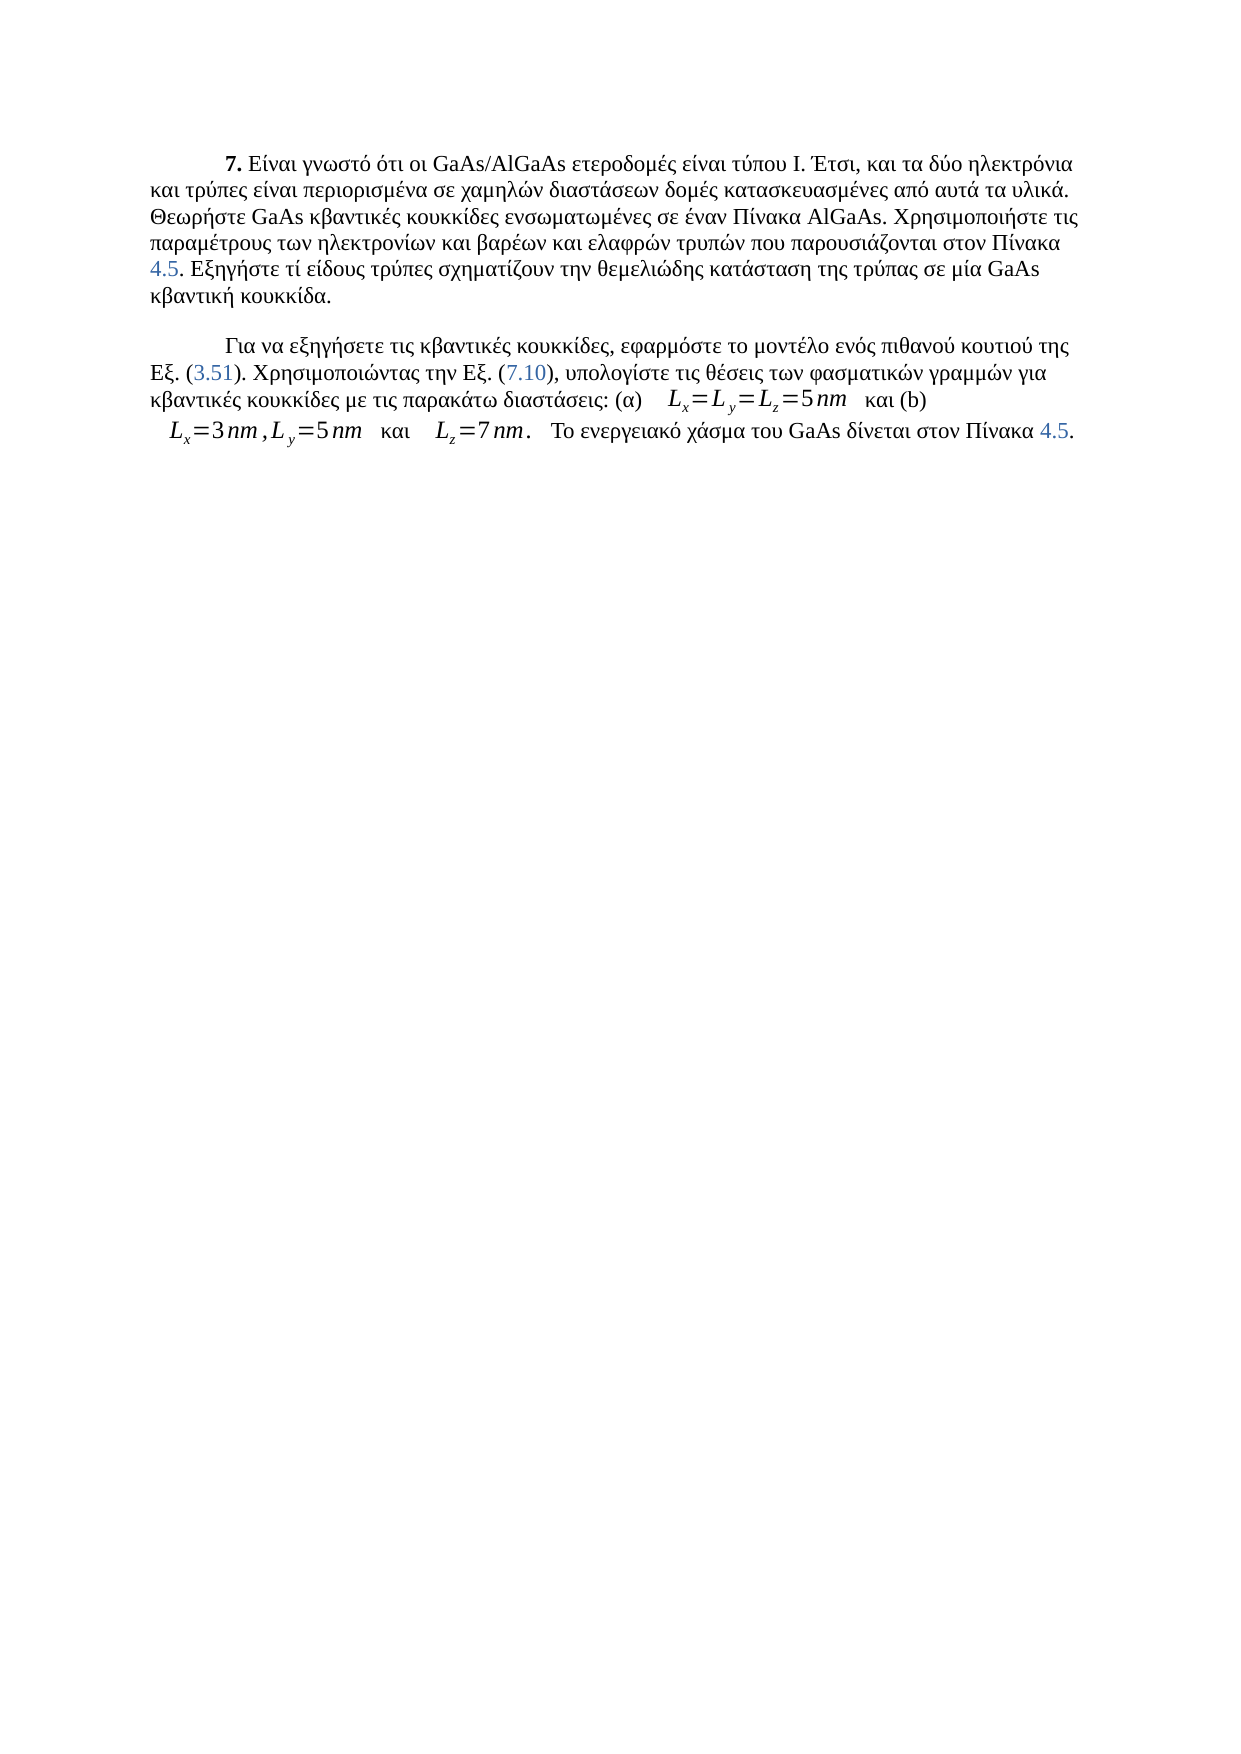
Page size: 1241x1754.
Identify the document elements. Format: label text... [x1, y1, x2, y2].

text Για να εξηγήσετε τις κβαντικές κουκκίδες, εφαρμόστε το μοντέλο ενός πιθανού κουτιού της Εξ. (3.51). Χρησιμοποιώντας την Εξ. (7.10), υπολογίστε τις θέσεις των φασματικών γραμμών για κβαντικές κουκκίδες με τις παρακάτω διαστάσεις: (α) και (b) και Το ενεργειακό χάσμα του GaAs δίνεται στον Πίνακα 4.5. [150, 332, 1091, 448]
text 7. Είναι γνωστό ότι οι GaAs/AlGaAs ετεροδομές είναι τύπου I. Έτσι, και τα δύο ηλεκτρόνια και τρύπες είναι περιορισμένα σε χαμηλών διαστάσεων δομές κατασκευασμένες από αυτά τα υλικά. Θεωρήστε GaAs κβαντικές κουκκίδες ενσωματωμένες σε έναν Πίνακα AlGaAs. Χρησιμοποιήστε τις παραμέτρους των ηλεκτρονίων και βαρέων και ελαφρών τρυπών που παρουσιάζονται στον Πίνακα 4.5. Εξηγήστε τί είδους τρύπες σχηματίζουν την θεμελιώδης κατάσταση της τρύπας σε μία GaAs κβαντική κουκκίδα. [150, 150, 1091, 308]
